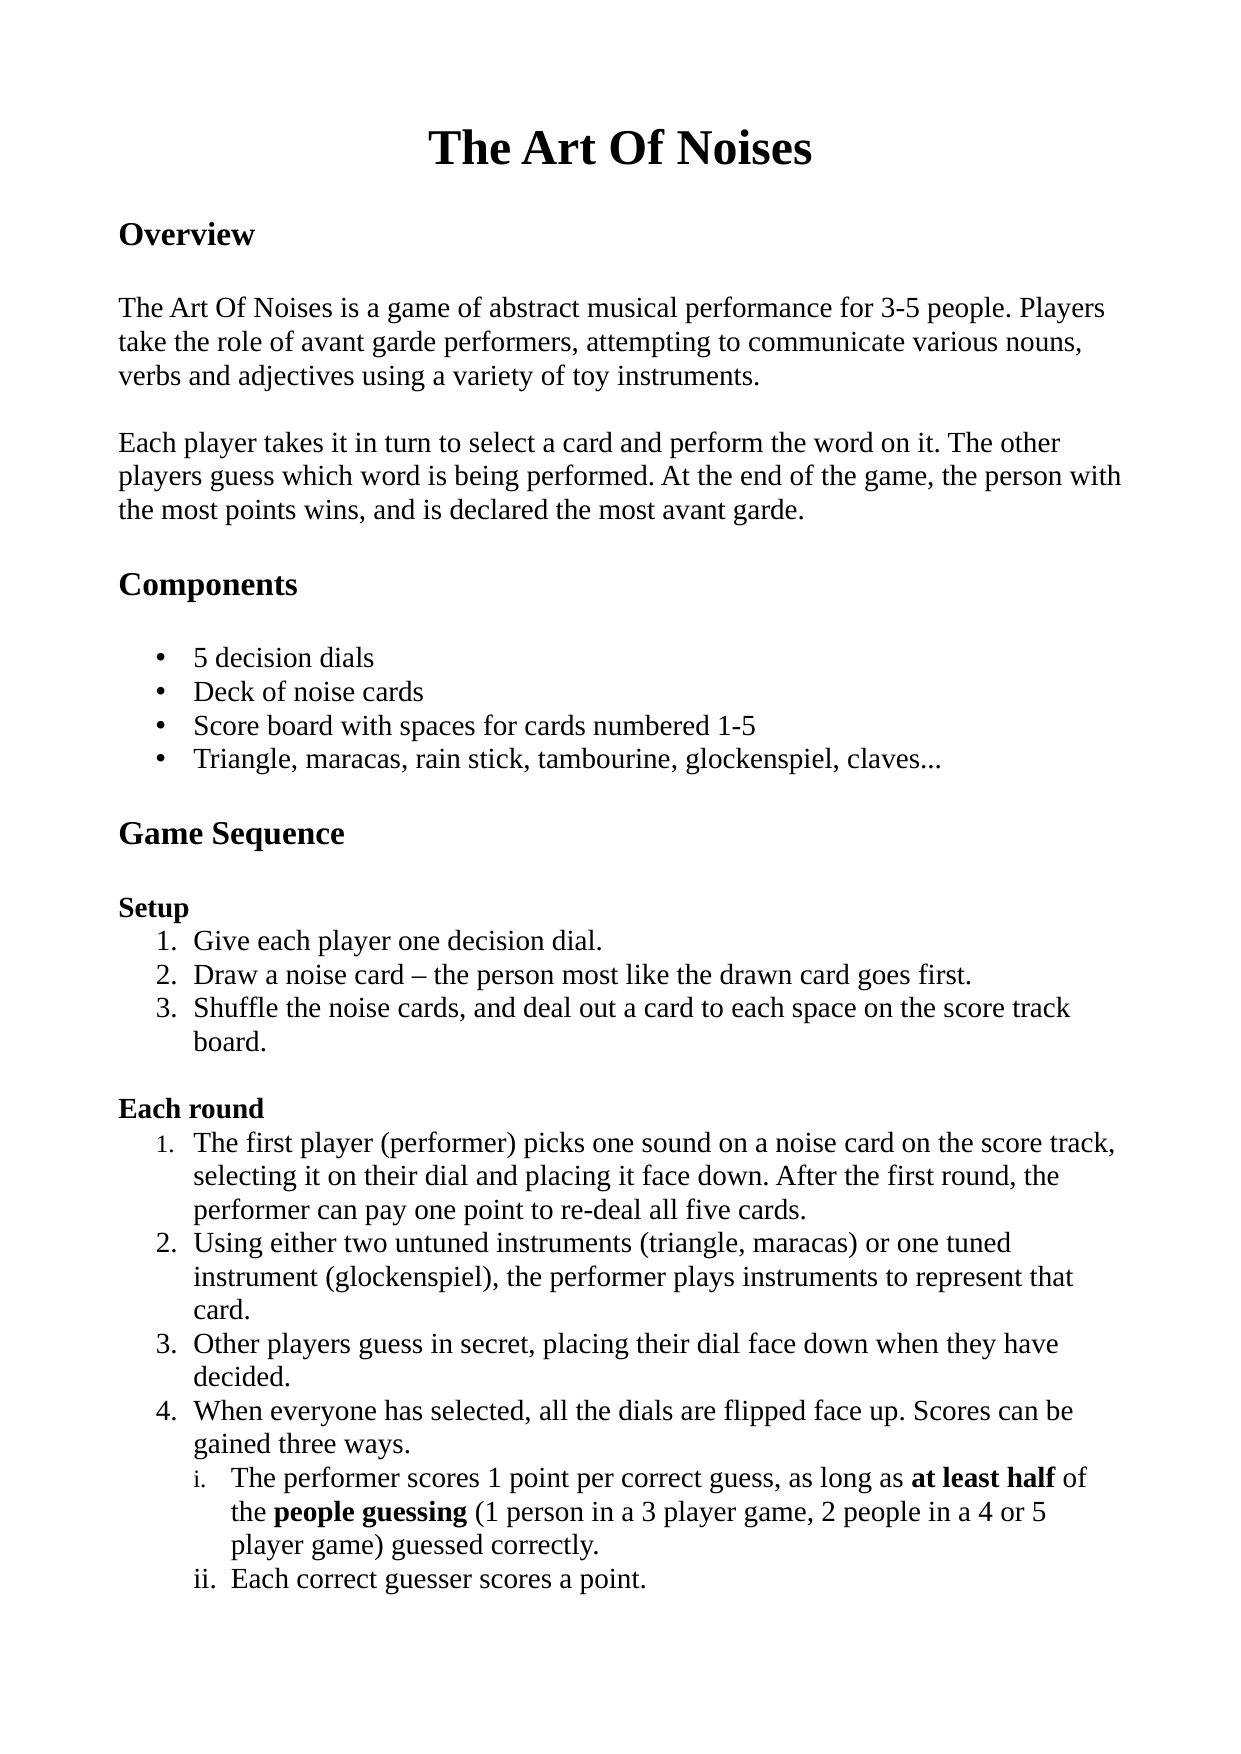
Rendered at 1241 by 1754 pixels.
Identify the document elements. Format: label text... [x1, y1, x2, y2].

list Draw a noise card – the person most like the drawn card goes first. [156, 957, 1122, 991]
list When everyone has selected, all the dials are flipped face up. Scores can be gained three ways. [156, 1393, 1122, 1460]
list The first player (performer) picks one sound on a noise card on the score track, selecting it on their dial and placing it face down. After the first round, the performer can pay one point to re-deal all five cards. [156, 1125, 1122, 1225]
text Each round [118, 1091, 1122, 1125]
text Each player takes it in turn to select a card and perform the word on it. The other players guess which word is being performed. At the end of the game, the person with the most points wins, and is declared the most avant garde. [118, 425, 1122, 525]
text The Art Of Noises [118, 118, 1122, 176]
text Setup [118, 890, 1122, 923]
list 5 decision dials [156, 640, 1122, 674]
list Shuffle the noise cards, and deal out a card to each space on the score track board. [156, 991, 1122, 1058]
list Using either two untuned instruments (triangle, maracas) or one tuned instrument (glockenspiel), the performer plays instruments to represent that card. [156, 1225, 1122, 1326]
list Triangle, maracas, rain stick, tambourine, glockenspiel, claves... [156, 741, 1122, 775]
text Overview [118, 214, 1122, 252]
text Components [118, 564, 1122, 602]
list Deck of noise cards [156, 674, 1122, 708]
list Give each player one decision dial. [156, 923, 1122, 957]
list Other players guess in secret, placing their dial face down when they have decided. [156, 1326, 1122, 1393]
list Score board with spaces for cards numbered 1-5 [156, 708, 1122, 741]
list Each correct guesser scores a point. [193, 1561, 1122, 1594]
list The performer scores 1 point per correct guess, as long as at least half of the people guessing (1 person in a 3 player game, 2 people in a 4 or 5 player game) guessed correctly. [193, 1460, 1122, 1561]
text The Art Of Noises is a game of abstract musical performance for 3-5 people. Players take the role of avant garde performers, attempting to communicate various nouns, verbs and adjectives using a variety of toy instruments. [118, 291, 1122, 391]
text Game Sequence [118, 813, 1122, 852]
